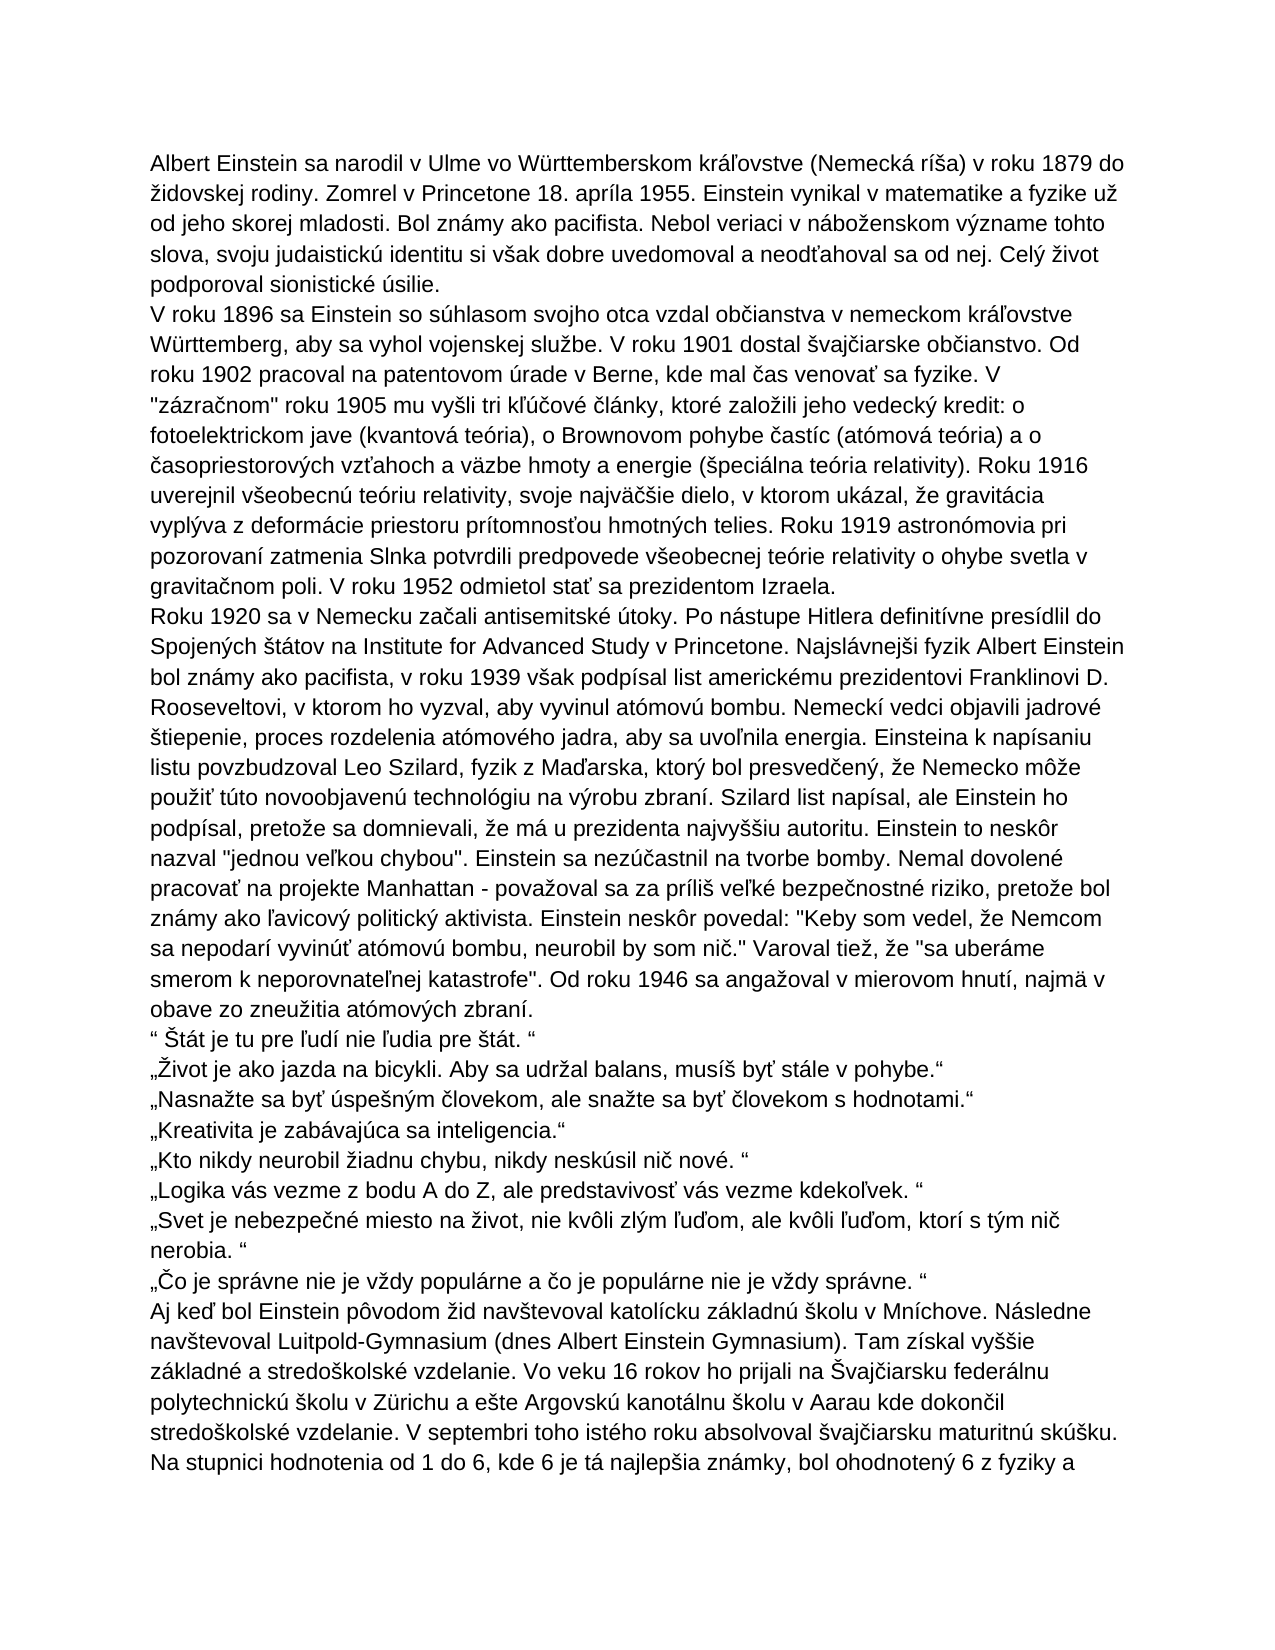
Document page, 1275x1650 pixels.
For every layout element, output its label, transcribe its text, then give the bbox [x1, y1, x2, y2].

text Roku 1920 sa v Nemecku začali antisemitské útoky. Po nástupe Hitlera definitívne presídlil do Spojených štátov na Institute for Advanced Study v Princetone. Najslávnejši fyzik Albert Einstein bol známy ako pacifista, v roku 1939 však podpísal list americkému prezidentovi Franklinovi D. Rooseveltovi, v ktorom ho vyzval, aby vyvinul atómovú bombu. Nemeckí vedci objavili jadrové štiepenie, proces rozdelenia atómového jadra, aby sa uvoľnila energia. Einsteina k napísaniu listu povzbudzoval Leo Szilard, fyzik z Maďarska, ktorý bol presvedčený, že Nemecko môže použiť túto novoobjavenú technológiu na výrobu zbraní. Szilard list napísal, ale Einstein ho podpísal, pretože sa domnievali, že má u prezidenta najvyššiu autoritu. Einstein to neskôr nazval "jednou veľkou chybou". Einstein sa nezúčastnil na tvorbe bomby. Nemal dovolené pracovať na projekte Manhattan - považoval sa za príliš veľké bezpečnostné riziko, pretože bol známy ako ľavicový politický aktivista. Einstein neskôr povedal: "Keby som vedel, že Nemcom sa nepodarí vyvinúť atómovú bombu, neurobil by som nič." Varoval tiež, že "sa uberáme smerom k neporovnateľnej katastrofe". Od roku 1946 sa angažoval v mierovom hnutí, najmä v obave zo zneužitia atómových zbraní. [150, 603, 1125, 1022]
text „Svet je nebezpečné miesto na život, nie kvôli zlým ľuďom, ale kvôli ľuďom, ktorí s tým nič nerobia. “ [150, 1207, 1125, 1264]
text Aj keď bol Einstein pôvodom žid navštevoval katolícku základnú školu v Mníchove. Následne navštevoval Luitpold-Gymnasium (dnes Albert Einstein Gymnasium). Tam získal vyššie základné a stredoškolské vzdelanie. Vo veku 16 rokov ho prijali na Švajčiarsku federálnu polytechnickú školu v Zürichu a ešte Argovskú kanotálnu školu v Aarau kde dokončil stredoškolské vzdelanie. V septembri toho istého roku absolvoval švajčiarsku maturitnú skúšku. Na stupnici hodnotenia od 1 do 6, kde 6 je tá najlepšia známky, bol ohodnotený 6 z fyziky a [150, 1298, 1125, 1475]
text „Kreativita je zabávajúca sa inteligencia.“ [150, 1117, 1125, 1143]
text „Život je ako jazda na bicykli. Aby sa udržal balans, musíš byť stále v pohybe.“ [150, 1056, 1125, 1083]
text “ Štát je tu pre ľudí nie ľudia pre štát. “ [150, 1026, 1125, 1052]
text Albert Einstein sa narodil v Ulme vo Württemberskom kráľovstve (Nemecká ríša) v roku 1879 do židovskej rodiny. Zomrel v Princetone 18. apríla 1955. Einstein vynikal v matematike a fyzike už od jeho skorej mladosti. Bol známy ako pacifista. Nebol veriaci v náboženskom význame tohto slova, svoju judaistickú identitu si však dobre uvedomoval a neodťahoval sa od nej. Celý život podporoval sionistické úsilie. [150, 150, 1125, 297]
text V roku 1896 sa Einstein so súhlasom svojho otca vzdal občianstva v nemeckom kráľovstve Württemberg, aby sa vyhol vojenskej službe. V roku 1901 dostal švajčiarske občianstvo. Od roku 1902 pracoval na patentovom úrade v Berne, kde mal čas venovať sa fyzike. V "zázračnom" roku 1905 mu vyšli tri kľúčové články, ktoré založili jeho vedecký kredit: o fotoelektrickom jave (kvantová teória), o Brownovom pohybe častíc (atómová teória) a o časopriestorových vzťahoch a väzbe hmoty a energie (špeciálna teória relativity). Roku 1916 uverejnil všeobecnú teóriu relativity, svoje najväčšie dielo, v ktorom ukázal, že gravitácia vyplýva z deformácie priestoru prítomnosťou hmotných telies. Roku 1919 astronómovia pri pozorovaní zatmenia Slnka potvrdili predpovede všeobecnej teórie relativity o ohybe svetla v gravitačnom poli. V roku 1952 odmietol stať sa prezidentom Izraela. [150, 301, 1125, 599]
text „Kto nikdy neurobil žiadnu chybu, nikdy neskúsil nič nové. “ [150, 1147, 1125, 1173]
text „Nasnažte sa byť úspešným človekom, ale snažte sa byť človekom s hodnotami.“ [150, 1086, 1125, 1113]
text „Čo je správne nie je vždy populárne a čo je populárne nie je vždy správne. “ [150, 1268, 1125, 1294]
text „Logika vás vezme z bodu A do Z, ale predstavivosť vás vezme kdekoľvek. “ [150, 1177, 1125, 1203]
